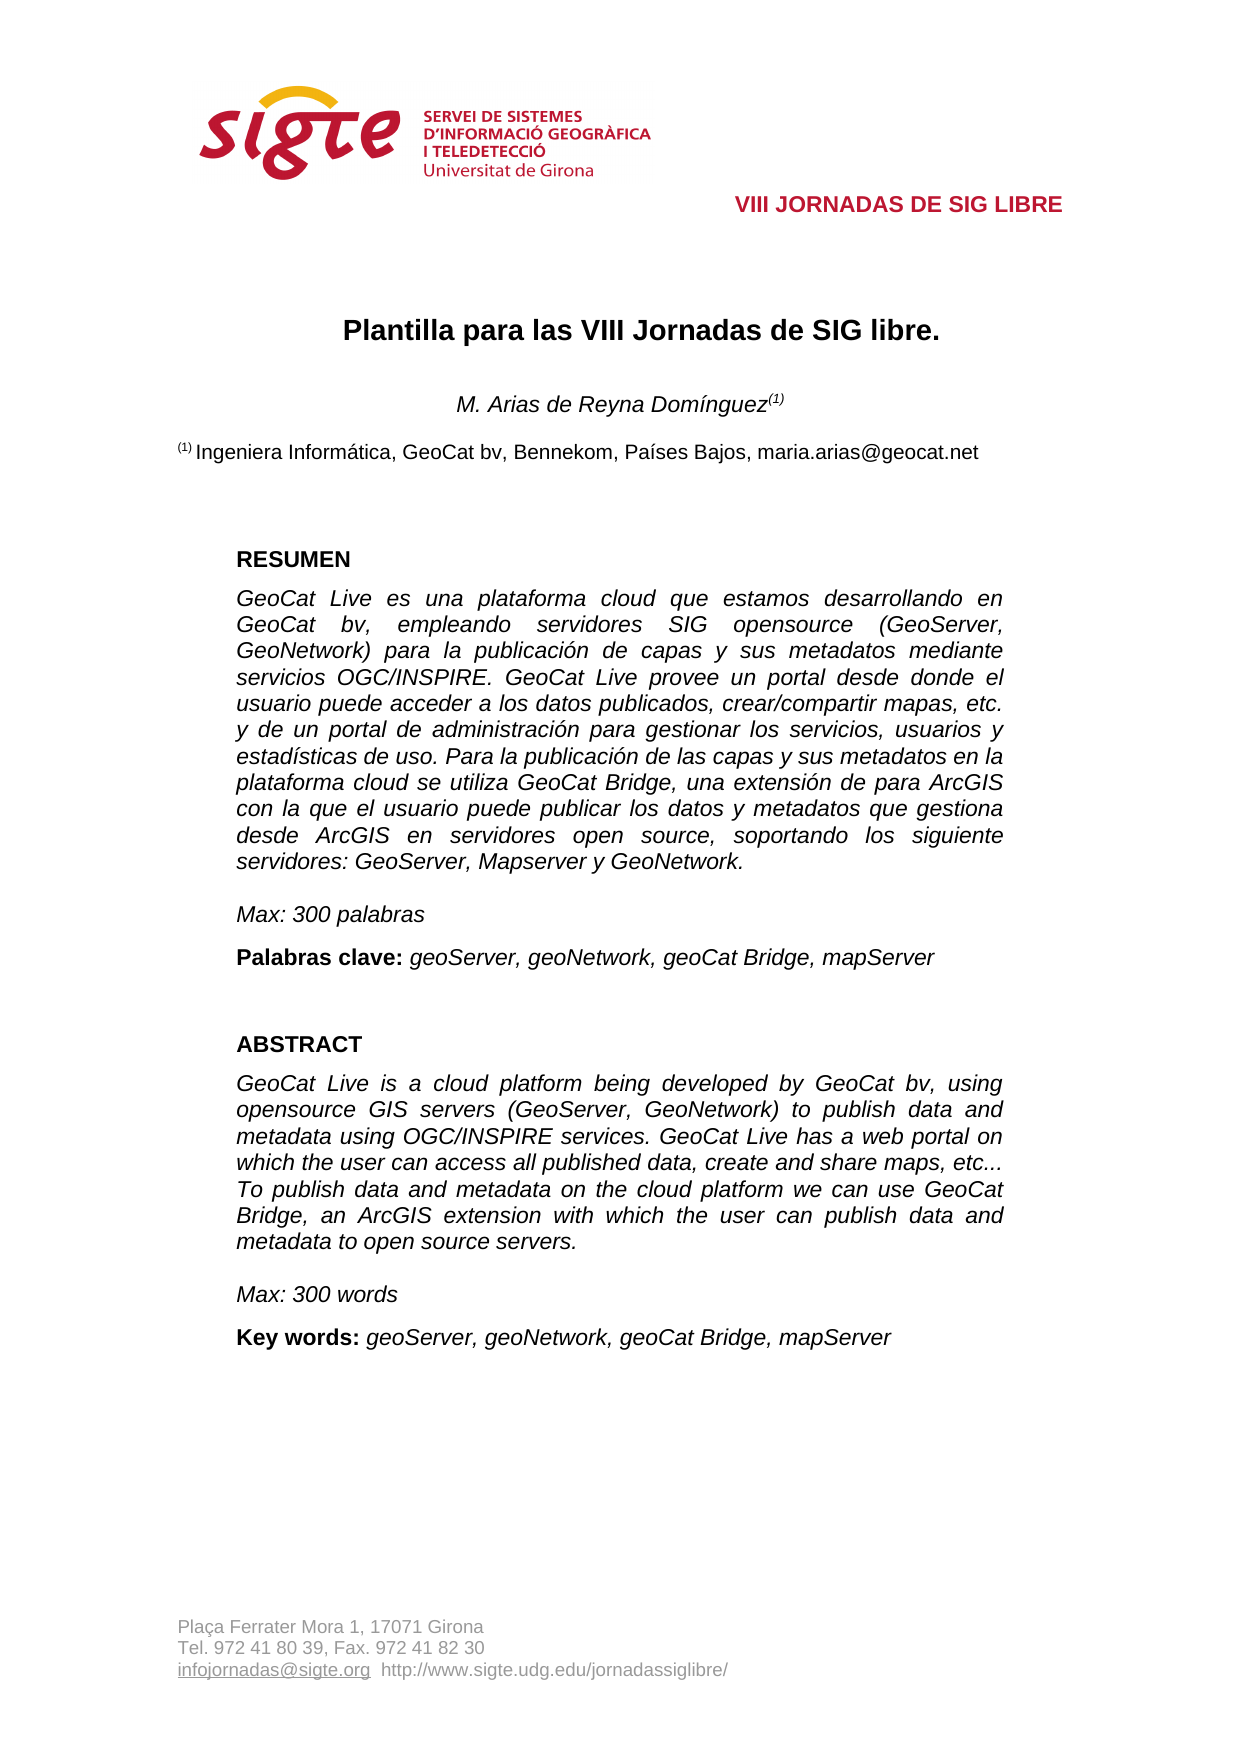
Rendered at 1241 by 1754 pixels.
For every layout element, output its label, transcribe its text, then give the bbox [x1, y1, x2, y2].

text Max: 300 words [236, 1281, 1004, 1307]
text Palabras clave: geoServer, geoNetwork, geoCat Bridge, mapServer [236, 944, 1004, 970]
text Abstract [236, 1031, 1004, 1058]
text Resumen [236, 546, 1004, 572]
text Key words: geoServer, geoNetwork, geoCat Bridge, mapServer [236, 1324, 1004, 1350]
picture [192, 81, 655, 184]
text GeoCat Live es una plataforma cloud que estamos desarrollando en GeoCat bv, empleando servidores SIG opensource (GeoServer, GeoNetwork) para la publicación de capas y sus metadatos mediante servicios OGC/INSPIRE. GeoCat Live provee un portal desde donde el usuario puede acceder a los datos publicados, crear/compartir mapas, etc. y de un portal de administración para gestionar los servicios, usuarios y estadísticas de uso. Para la publicación de las capas y sus metadatos en la plataforma cloud se utiliza GeoCat Bridge, una extensión de para ArcGIS con la que el usuario puede publicar los datos y metadatos que gestiona desde ArcGIS en servidores open source, soportando los siguiente servidores: GeoServer, Mapserver y GeoNetwork. [236, 584, 1004, 874]
text Plantilla para las VIII Jornadas de SIG libre. [295, 313, 988, 347]
text M. Arias de Reyna Domínguez(1) [177, 391, 1063, 417]
text Max: 300 palabras [236, 901, 1004, 927]
text GeoCat Live is a cloud platform being developed by GeoCat bv, using opensource GIS servers (GeoServer, GeoNetwork) to publish data and metadata using OGC/INSPIRE services. GeoCat Live has a web portal on which the user can access all published data, create and share maps, etc... To publish data and metadata on the cloud platform we can use GeoCat Bridge, an ArcGIS extension with which the user can publish data and metadata to open source servers. [236, 1070, 1004, 1254]
text (1) Ingeniera Informática, GeoCat bv, Bennekom, Países Bajos, maria.arias@geocat.net [177, 440, 1063, 464]
